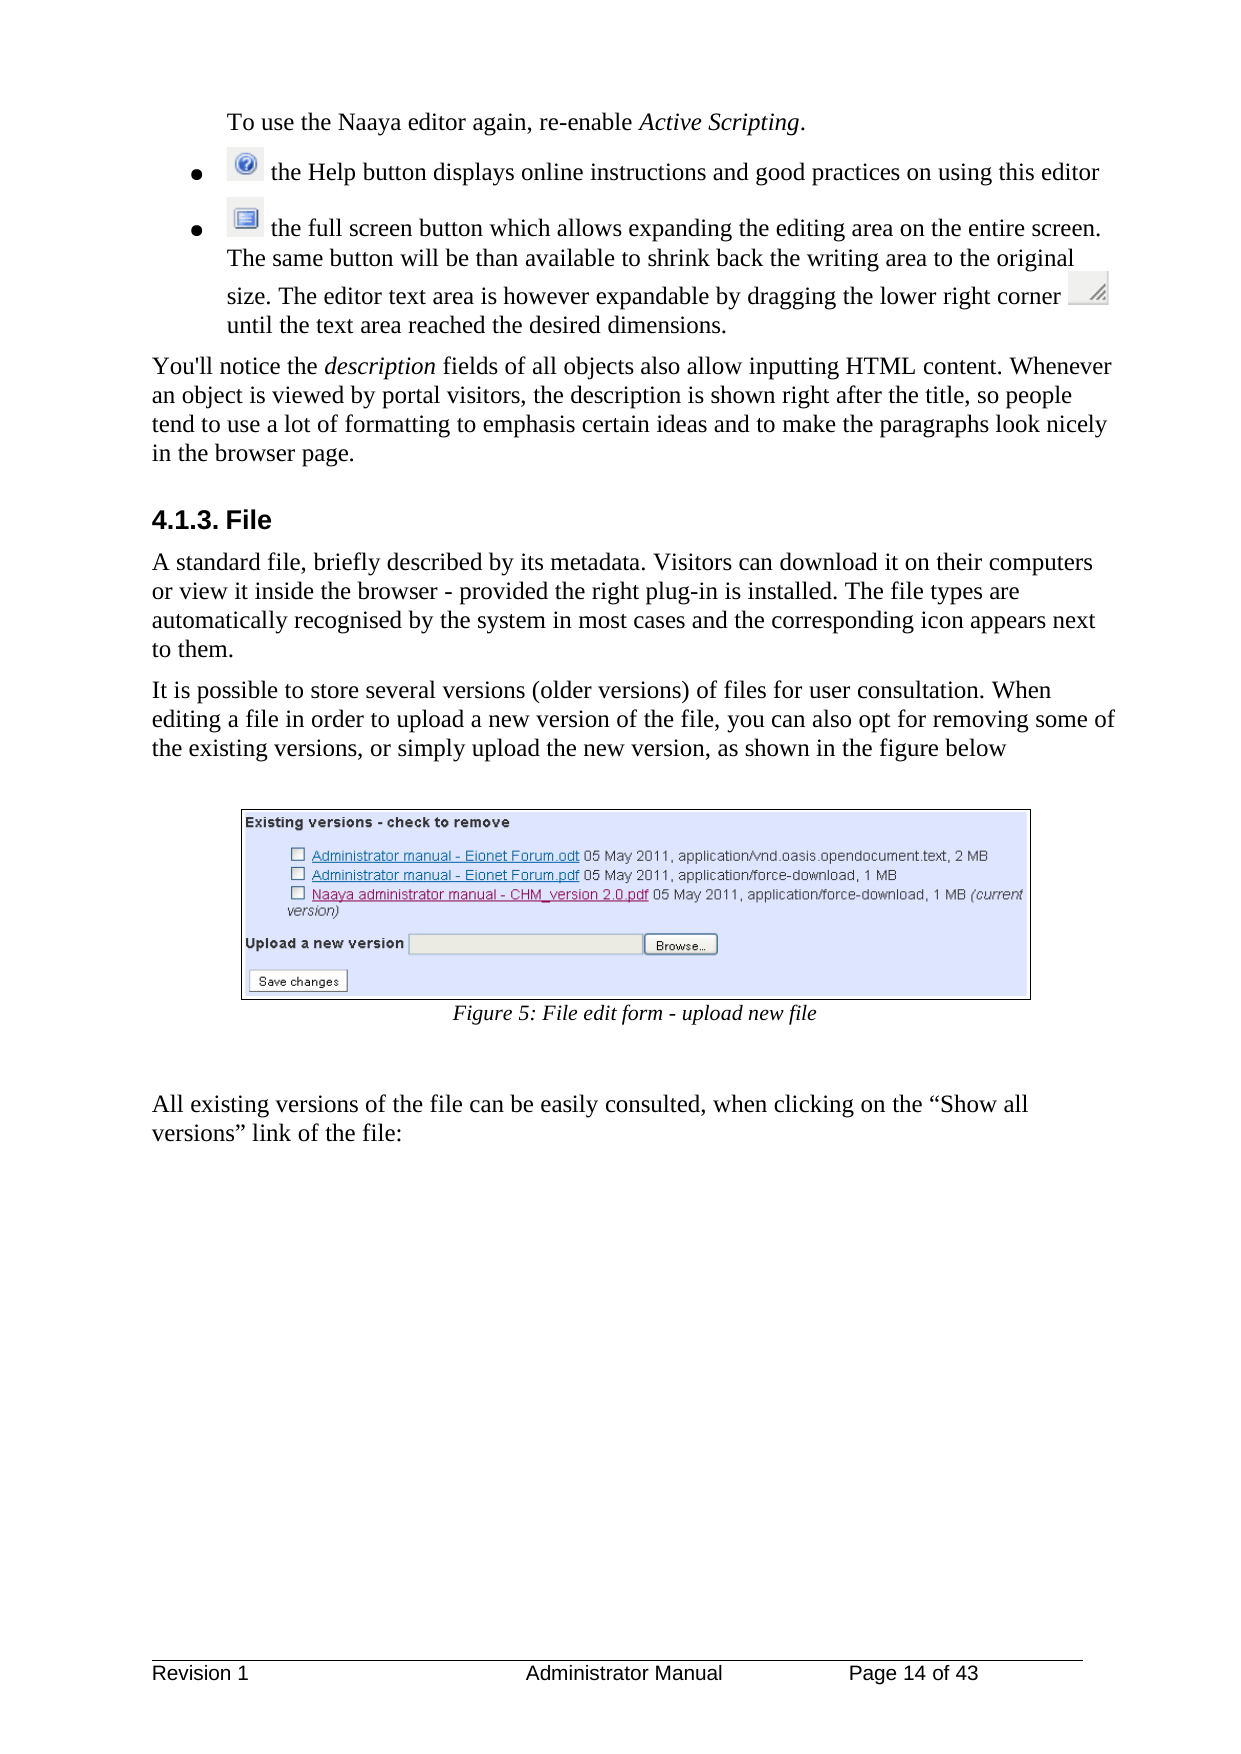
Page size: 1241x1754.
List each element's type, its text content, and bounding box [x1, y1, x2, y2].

list To use the Naaya editor again, re-enable Active Scripting. [189, 107, 1120, 136]
text You'll notice the description fields of all objects also allow inputting HTML content. Whenever an object is viewed by portal visitors, the description is shown right after the title, so people tend to use a lot of formatting to emphasis certain ideas and to make the paragraphs look nicely in the browser page. [152, 351, 1120, 467]
text [242, 810, 1030, 999]
list the full screen button which allows expanding the editing area on the entire screen. The same button will be than available to shrink back the writing area to the original size. The editor text area is however expandable by dragging the lower right corner until the text area reached the desired dimensions. [189, 198, 1120, 339]
subtitle File [152, 504, 1120, 535]
picture [245, 812, 1027, 996]
text [241, 787, 1031, 809]
picture [226, 197, 264, 237]
text It is possible to store several versions (older versions) of files for user consultation. When editing a file in order to upload a new version of the file, you can also opt for removing some of the existing versions, or simply upload the new version, as shown in the figure below [152, 675, 1120, 762]
text All existing versions of the file can be easily consulted, when clicking on the “Show all versions” link of the file: [152, 1089, 1120, 1147]
text A standard file, briefly described by its metadata. Visitors can download it on their computers or view it inside the browser - provided the right plug-in is installed. The file types are automatically recognised by the system in most cases and the corresponding icon appears next to them. [152, 547, 1120, 663]
list the Help button displays online instructions and good practices on using this editor [189, 148, 1120, 186]
picture [1068, 271, 1112, 305]
text Figure 5: File edit form - upload new file [241, 1000, 1031, 1026]
picture [226, 147, 264, 181]
